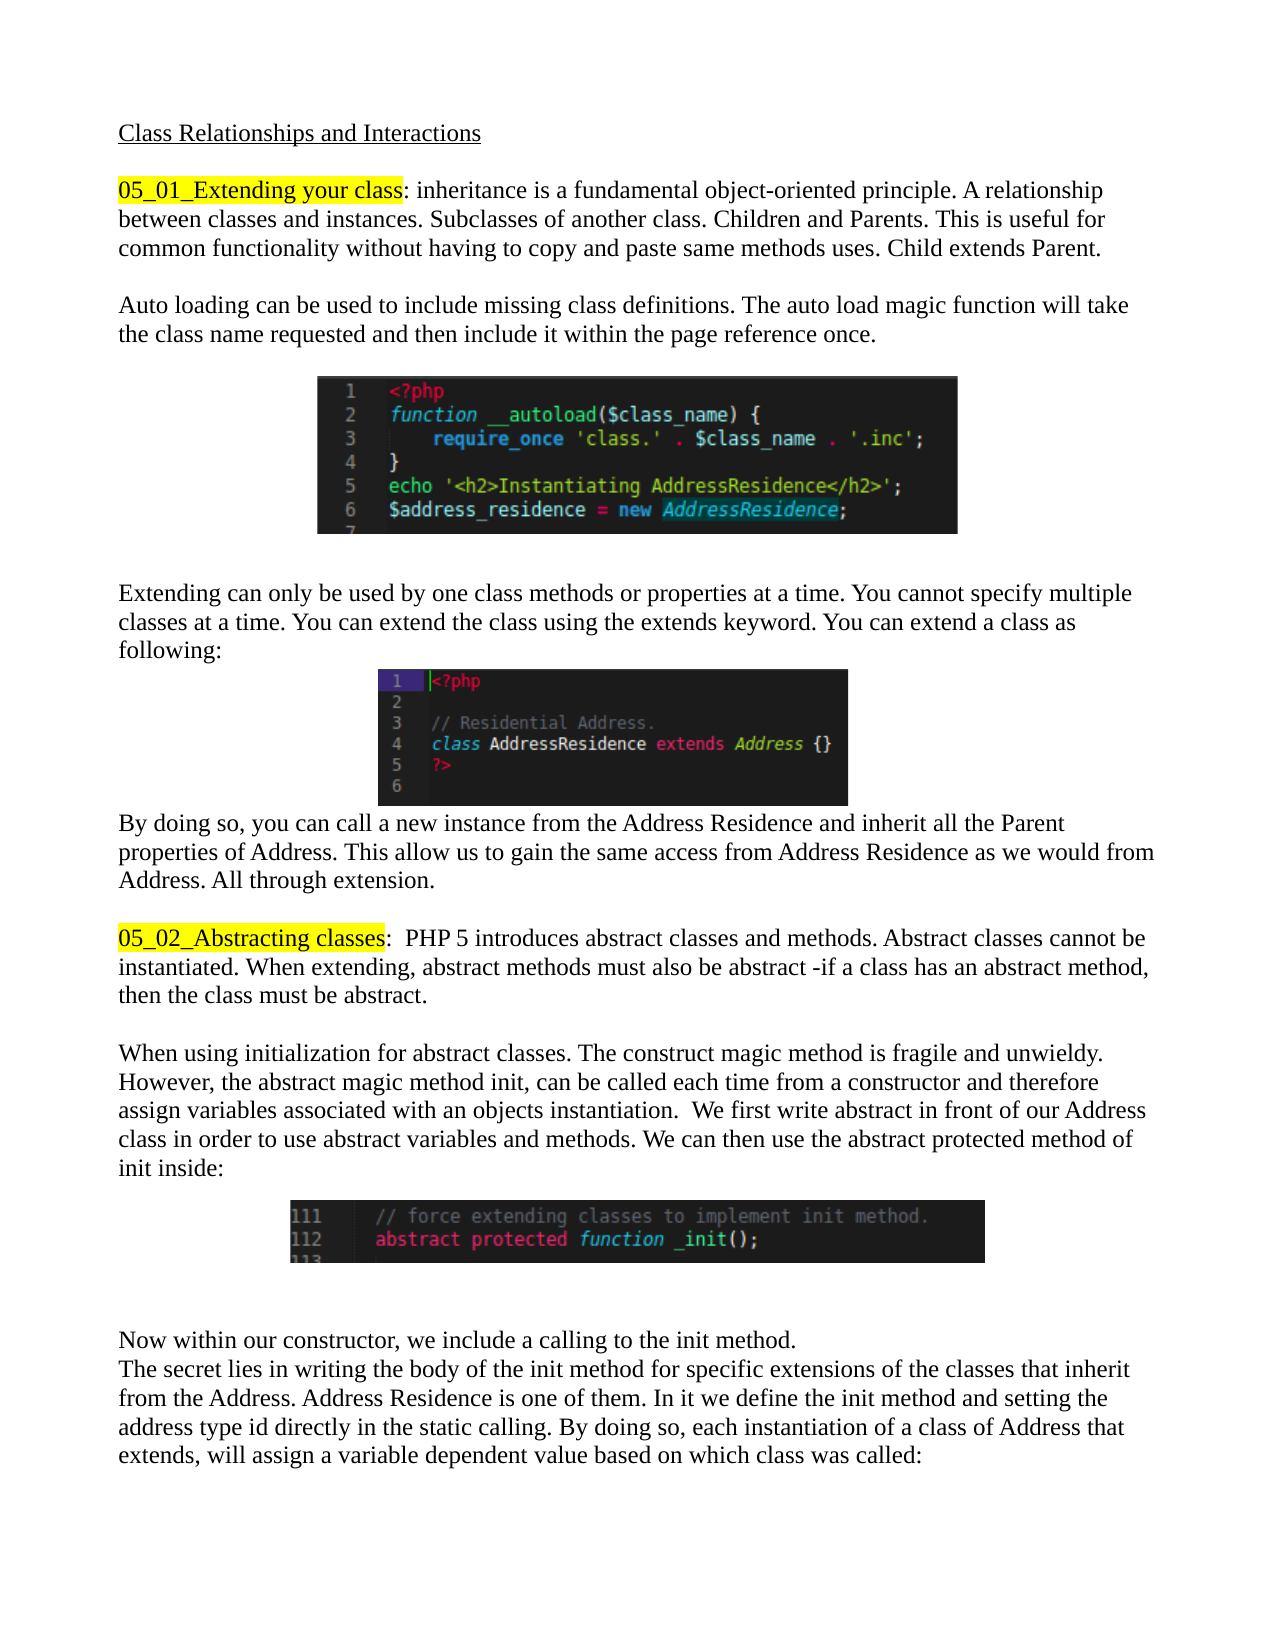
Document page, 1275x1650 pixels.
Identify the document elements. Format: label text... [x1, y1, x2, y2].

text 05_01_Extending your class: inheritance is a fundamental object-oriented principle. A relationship between classes and instances. Subclasses of another class. Children and Parents. This is useful for common functionality without having to copy and paste same methods uses. Child extends Parent. [118, 176, 1157, 262]
text Extending can only be used by one class methods or properties at a time. You cannot specify multiple classes at a time. You can extend the class using the extends keyword. You can extend a class as following: [118, 578, 1157, 722]
text Now within our constructor, we include a calling to the init method. [118, 1326, 1157, 1354]
text Auto loading can be used to include missing class definitions. The auto load magic function will take the class name requested and then include it within the page reference once. [118, 291, 1157, 348]
text When using initialization for abstract classes. The construct magic method is fragile and unwieldy. However, the abstract magic method init, can be called each time from a constructor and therefore assign variables associated with an objects instantiation. We first write abstract in front of our Address class in order to use abstract variables and methods. We can then use the abstract protected method of init inside: [118, 1038, 1157, 1182]
picture [378, 669, 849, 806]
text Class Relationships and Interactions [118, 118, 1157, 147]
text By doing so, you can call a new instance from the Address Residence and inherit all the Parent properties of Address. This allow us to gain the same access from Address Residence as we would from Address. All through extension. [118, 808, 1157, 894]
text The secret lies in writing the body of the init method for specific extensions of the classes that inherit from the Address. Address Residence is one of them. In it we define the init method and setting the address type id directly in the static calling. By doing so, each instantiation of a class of Address that extends, will assign a variable dependent value based on which class was called: [118, 1354, 1157, 1469]
picture [290, 1200, 985, 1263]
text 05_02_Abstracting classes: PHP 5 introduces abstract classes and methods. Abstract classes cannot be instantiated. When extending, abstract methods must also be abstract -if a class has an abstract method, then the class must be abstract. [118, 923, 1157, 1009]
picture [317, 376, 958, 534]
